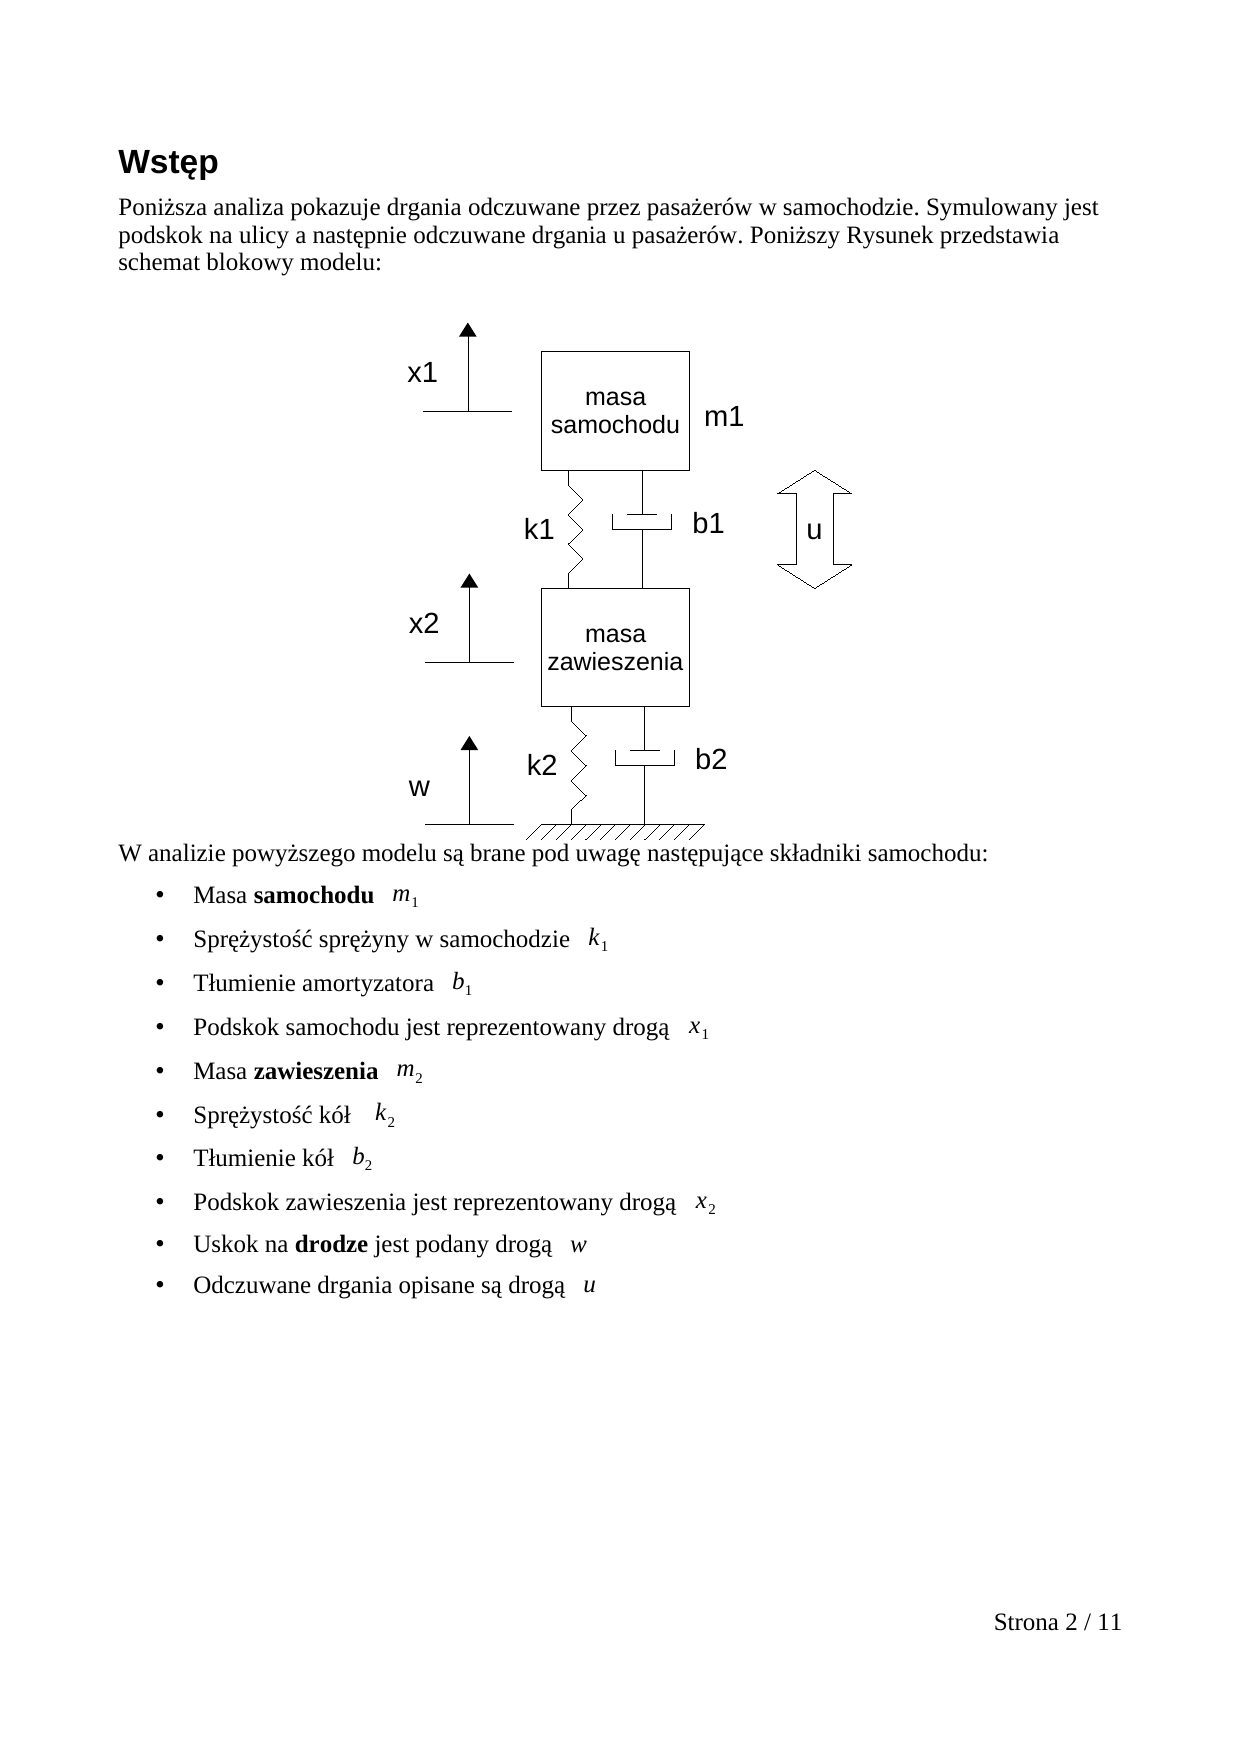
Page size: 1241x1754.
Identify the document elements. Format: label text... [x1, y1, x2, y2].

list Podskok zawieszenia jest reprezentowany drogą [156, 1187, 1122, 1218]
list Sprężystość kół [156, 1099, 1122, 1130]
list Podskok samochodu jest reprezentowany drogą [156, 1011, 1122, 1043]
subtitle Wstęp [118, 143, 1122, 181]
list Sprężystość sprężyny w samochodzie [156, 923, 1122, 955]
list Odczuwane drgania opisane są drogą [156, 1271, 1122, 1298]
list Masa zawieszenia [156, 1055, 1122, 1086]
list Uskok na drodze jest podany drogą [156, 1231, 1122, 1258]
list Masa samochodu [156, 880, 1122, 911]
text Poniższa analiza pokazuje drgania odczuwane przez pasażerów w samochodzie. Symulowany jest podskok na ulicy a następnie odczuwane drgania u pasażerów. Poniższy Rysunek przedstawia schemat blokowy modelu: [118, 193, 1122, 276]
list Tłumienie amortyzatora [156, 967, 1122, 999]
list Tłumienie kół [156, 1143, 1122, 1174]
text W analizie powyższego modelu są brane pod uwagę następujące składniki samochodu: [118, 329, 1122, 867]
